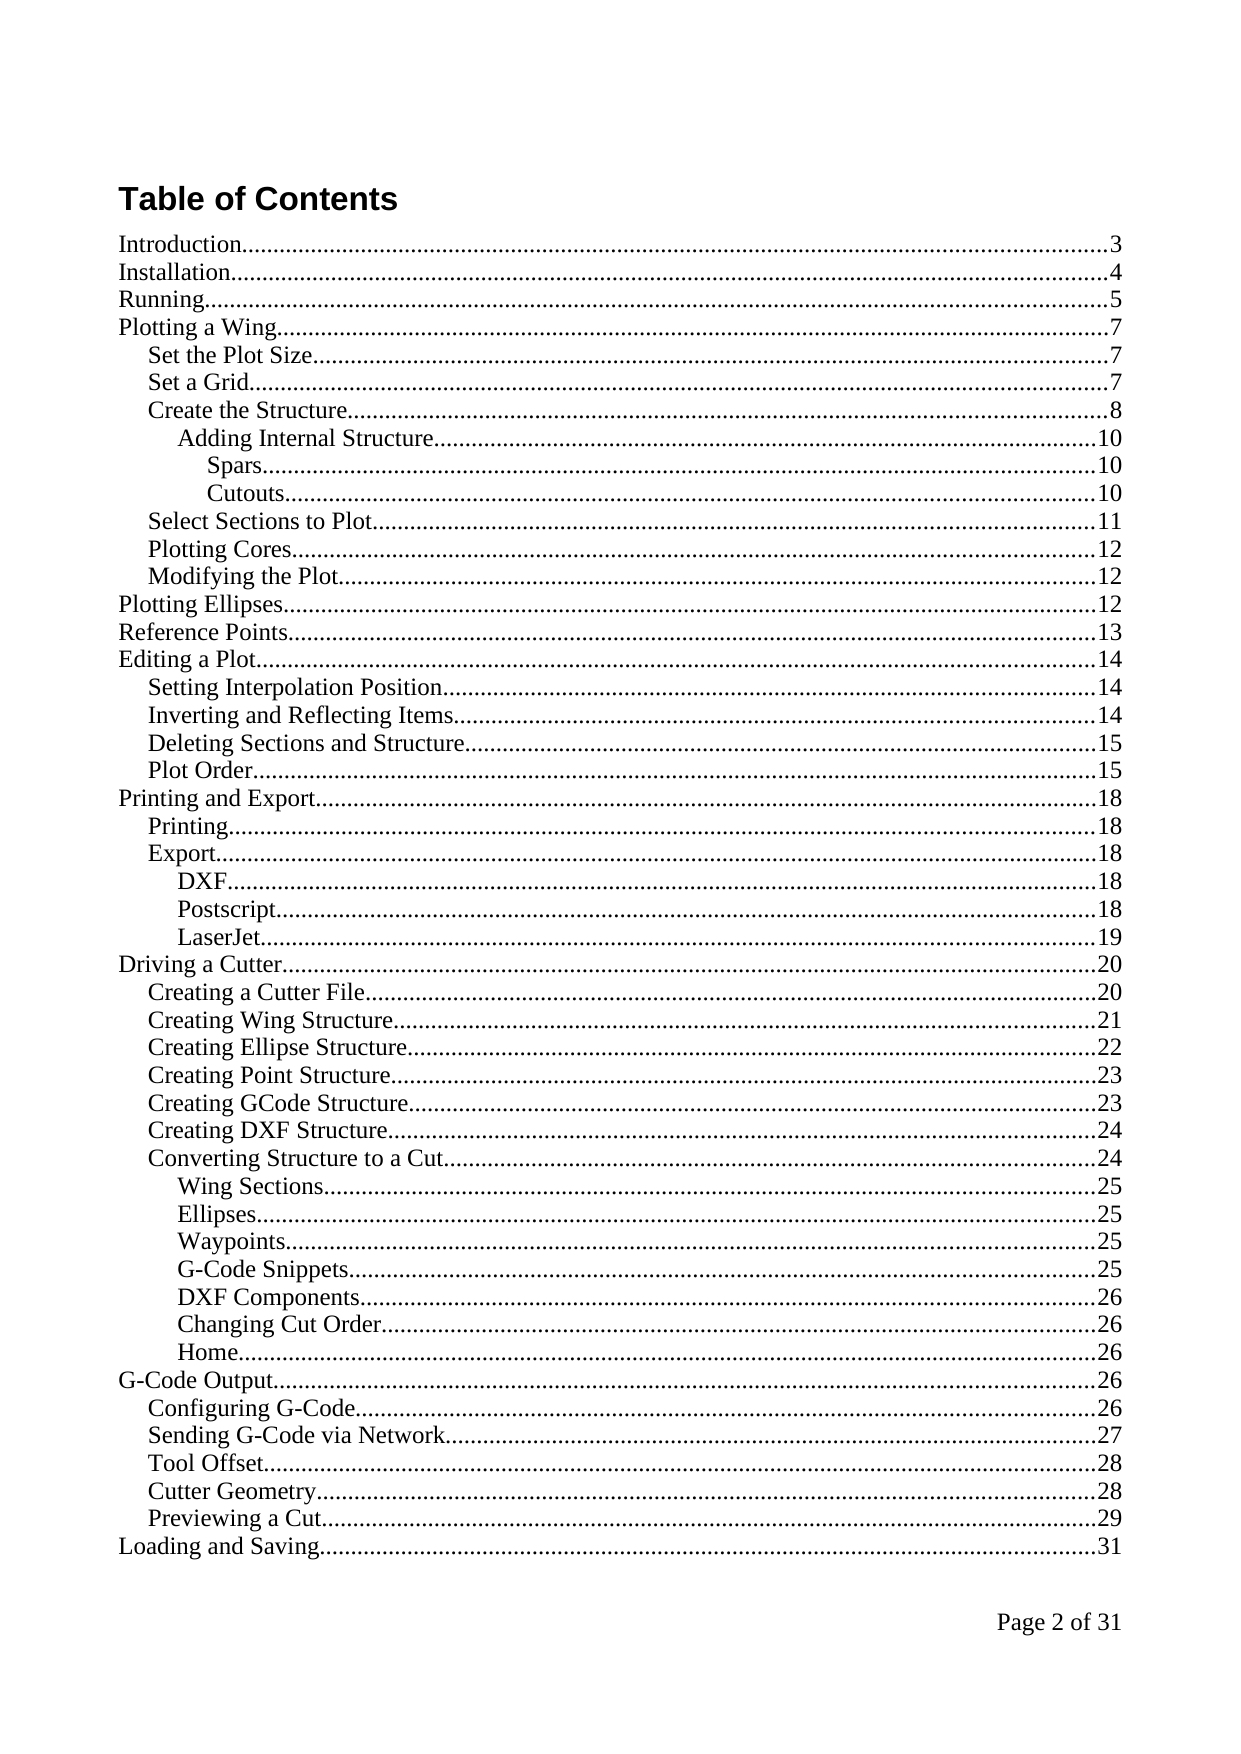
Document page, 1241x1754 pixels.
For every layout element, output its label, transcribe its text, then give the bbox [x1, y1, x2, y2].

text Waypoints 25 [177, 1227, 1122, 1255]
text Setting Interpolation Position 14 [148, 673, 1122, 701]
text Introduction 3 [118, 230, 1122, 258]
text Creating Ellipse Structure 22 [148, 1033, 1122, 1061]
text Printing 18 [148, 812, 1122, 839]
text Wing Sections 25 [177, 1172, 1122, 1200]
text Printing and Export 18 [118, 784, 1122, 812]
text Postscript 18 [177, 895, 1122, 923]
text Configuring G-Code 26 [148, 1394, 1122, 1421]
text Plotting a Wing 7 [118, 313, 1122, 341]
text Set the Plot Size 7 [148, 341, 1122, 368]
text Spars 10 [207, 452, 1122, 479]
text Changing Cut Order 26 [177, 1311, 1122, 1338]
text Driving a Cutter 20 [118, 950, 1122, 978]
text DXF Components 26 [177, 1283, 1122, 1311]
subtitle Table of Contents [118, 180, 1122, 217]
text Converting Structure to a Cut 24 [148, 1144, 1122, 1172]
text Ellipses 25 [177, 1200, 1122, 1227]
text LaserJet 19 [177, 923, 1122, 950]
text Select Sections to Plot 11 [148, 507, 1122, 535]
text Home 26 [177, 1338, 1122, 1366]
text Create the Structure 8 [148, 396, 1122, 424]
text Creating Wing Structure 21 [148, 1006, 1122, 1033]
text G-Code Output 26 [118, 1366, 1122, 1394]
text Running 5 [118, 285, 1122, 313]
text Cutouts 10 [207, 479, 1122, 507]
text Plot Order 15 [148, 756, 1122, 784]
text Cutter Geometry 28 [148, 1477, 1122, 1504]
text Plotting Ellipses 12 [118, 590, 1122, 618]
text Creating Point Structure 23 [148, 1061, 1122, 1089]
text Modifying the Plot 12 [148, 562, 1122, 590]
text Installation 4 [118, 258, 1122, 285]
text Deleting Sections and Structure 15 [148, 729, 1122, 756]
text DXF 18 [177, 867, 1122, 895]
text G-Code Snippets 25 [177, 1255, 1122, 1283]
text Plotting Cores 12 [148, 535, 1122, 562]
text Loading and Saving 31 [118, 1532, 1122, 1560]
text Tool Offset 28 [148, 1449, 1122, 1477]
text Editing a Plot 14 [118, 646, 1122, 673]
text Set a Grid 7 [148, 368, 1122, 396]
text Creating a Cutter File 20 [148, 978, 1122, 1006]
text Export 18 [148, 839, 1122, 867]
text Previewing a Cut 29 [148, 1504, 1122, 1532]
text Creating GCode Structure 23 [148, 1089, 1122, 1117]
text Inverting and Reflecting Items 14 [148, 701, 1122, 729]
text Creating DXF Structure 24 [148, 1117, 1122, 1144]
text Reference Points 13 [118, 618, 1122, 646]
text Sending G-Code via Network 27 [148, 1421, 1122, 1449]
text Adding Internal Structure 10 [177, 424, 1122, 452]
